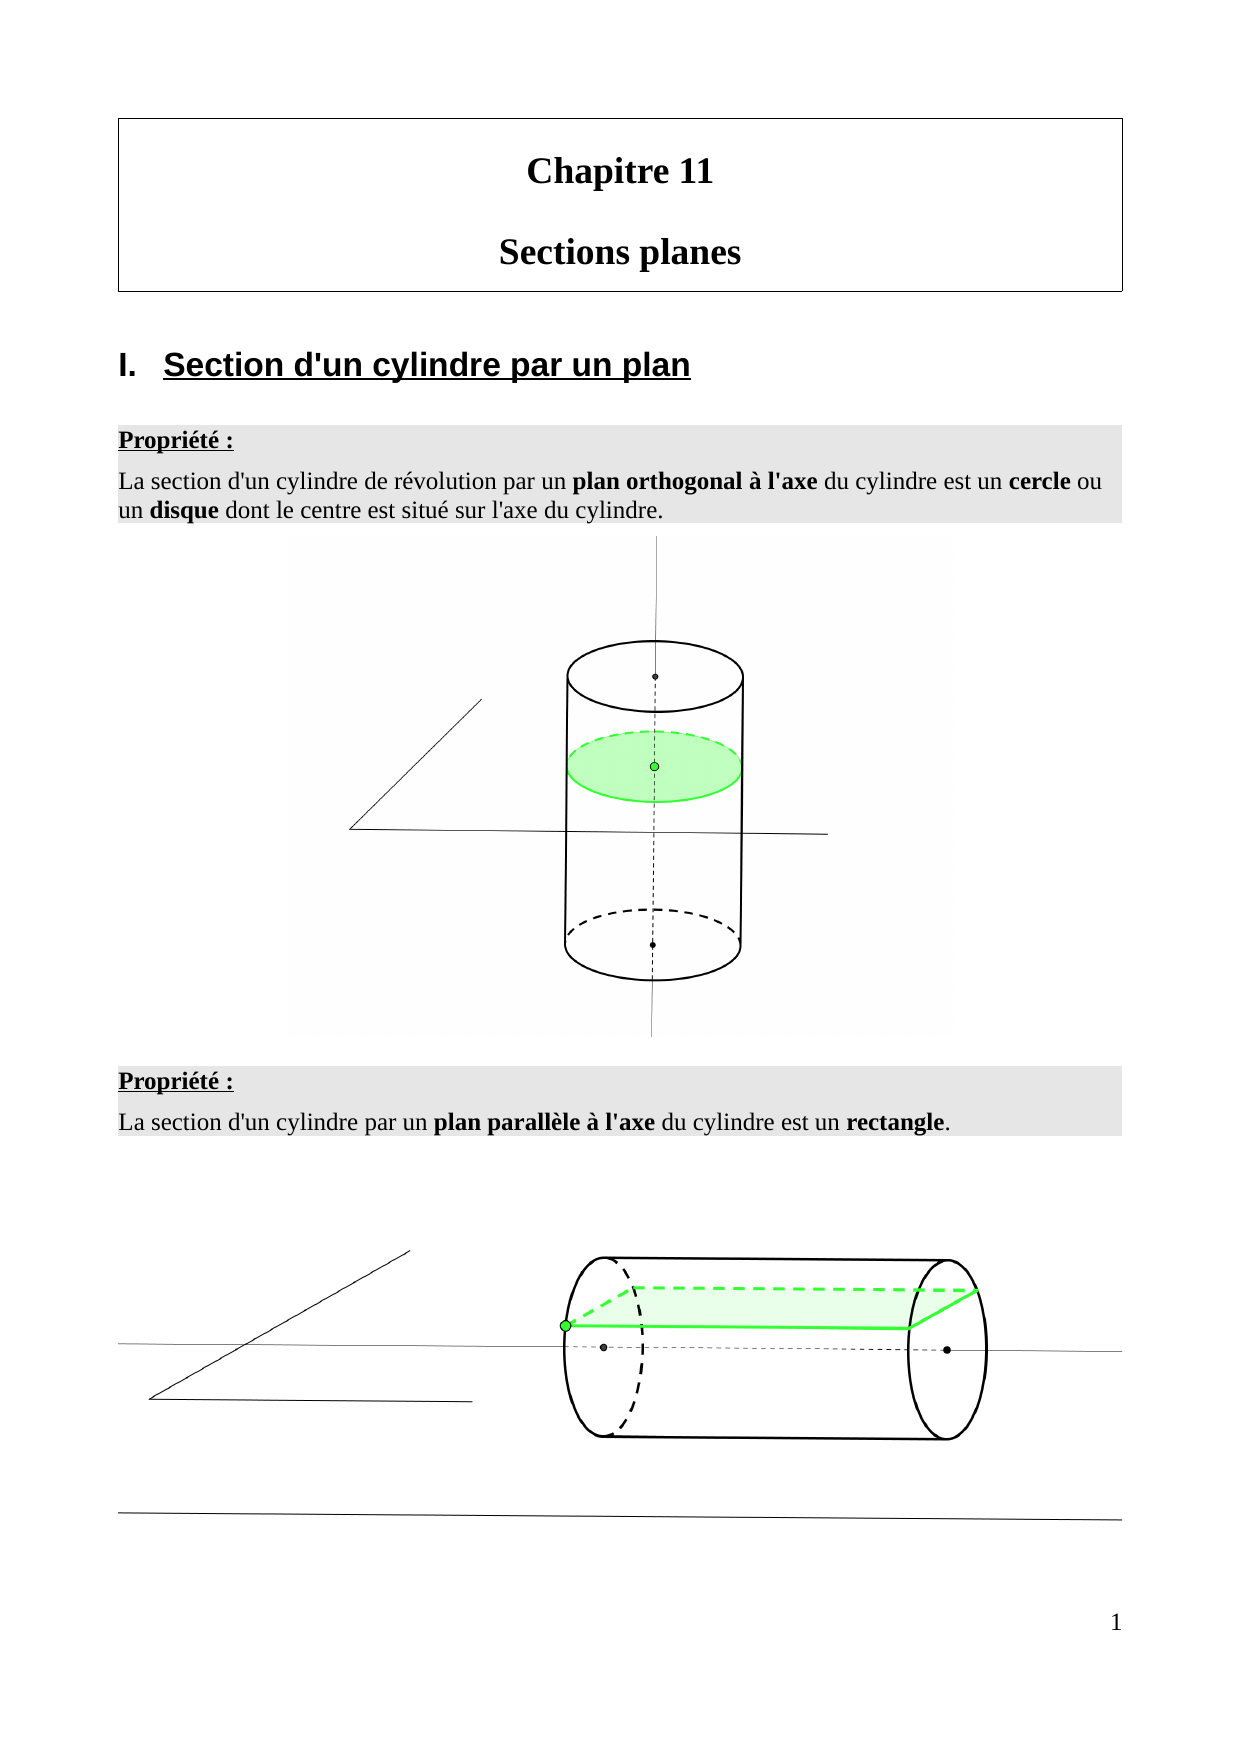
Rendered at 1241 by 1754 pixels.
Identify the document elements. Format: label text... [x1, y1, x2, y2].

subtitle Section d'un cylindre par un plan [118, 345, 1122, 383]
table_header Chapitre 11 Sections planes [119, 119, 1122, 291]
text Propriété : [118, 1066, 1122, 1094]
text Propriété : [118, 425, 1122, 453]
text La section d'un cylindre de révolution par un plan orthogonal à l'axe du cylindre est un cercle ou un disque dont le centre est situé sur l'axe du cylindre. [118, 466, 1122, 523]
text La section d'un cylindre par un plan parallèle à l'axe du cylindre est un rectangle. [118, 1107, 1122, 1136]
